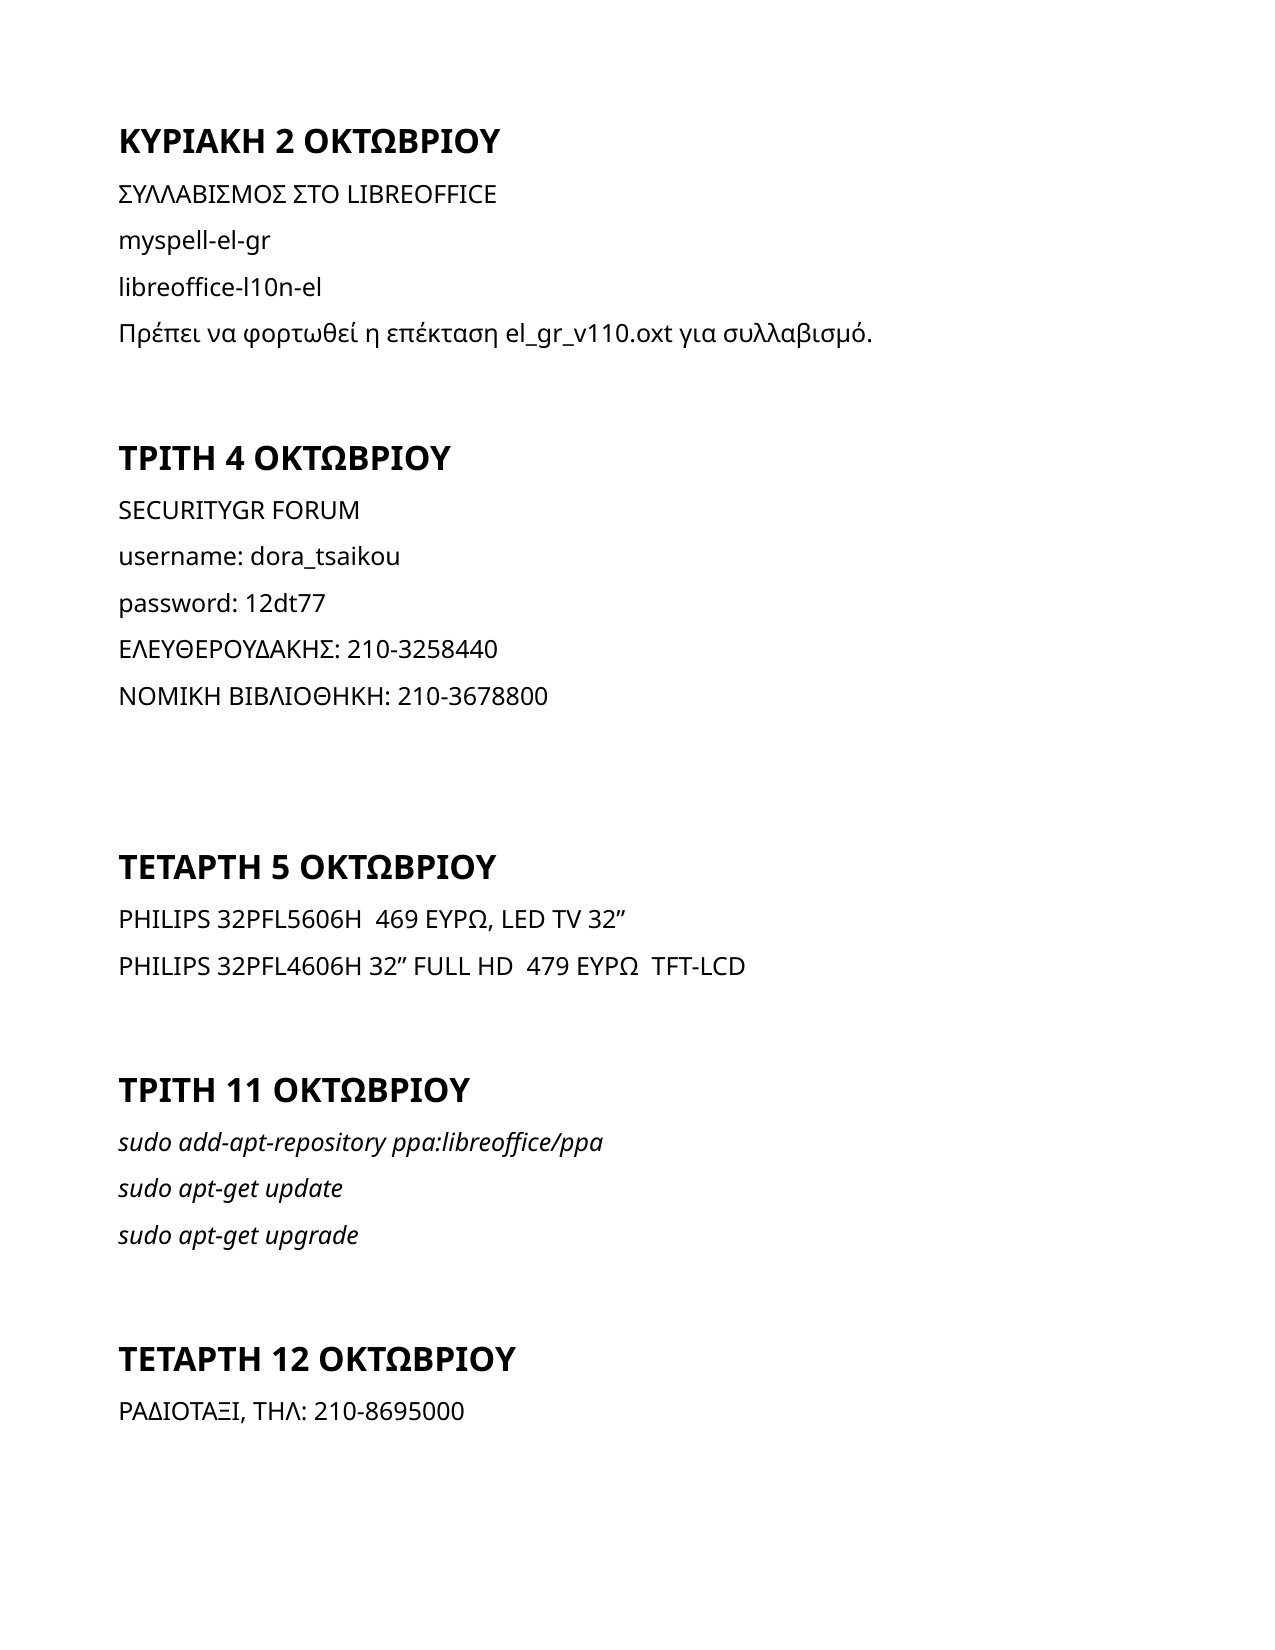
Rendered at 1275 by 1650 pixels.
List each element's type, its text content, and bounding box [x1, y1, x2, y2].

text password: 12dt77 [118, 586, 1157, 619]
text libreoffice-l10n-el [118, 269, 1157, 303]
text ΣΥΛΛΑΒΙΣΜΟΣ ΣΤΟ LIBREOFFICE [118, 176, 1157, 210]
text sudo apt-get update [118, 1171, 1157, 1205]
text ΡΑΔΙΟΤΑΞΙ, ΤΗΛ: 210-8695000 [118, 1394, 1157, 1428]
subtitle ΤΡΙΤΗ 4 ΟΚΤΩΒΡΙΟΥ [118, 434, 1157, 480]
subtitle ΤΕΤΑΡΤΗ 12 ΟΚΤΩΒΡΙΟΥ [118, 1336, 1157, 1381]
text ΝΟΜΙΚΗ ΒΙΒΛΙΟΘΗΚΗ: 210-3678800 [118, 679, 1157, 713]
text Πρέπει να φορτωθεί η επέκταση el_gr_v110.oxt για συλλαβισμό. [118, 316, 1157, 350]
subtitle ΤΕΤΑΡΤΗ 5 ΟΚΤΩΒΡΙΟΥ [118, 843, 1157, 889]
subtitle ΤΡΙΤΗ 11 ΟΚΤΩΒΡΙΟΥ [118, 1066, 1157, 1112]
text myspell-el-gr [118, 223, 1157, 257]
text PHILIPS 32PFL5606H 469 ΕΥΡΩ, LED TV 32” [118, 902, 1157, 936]
text sudo apt-get upgrade [118, 1218, 1157, 1252]
text PHILIPS 32PFL4606H 32” FULL HD 479 ΕΥΡΩ TFT-LCD [118, 948, 1157, 982]
subtitle ΚΥΡΙΑΚΗ 2 ΟΚΤΩΒΡΙΟΥ [118, 118, 1157, 164]
text username: dora_tsaikou [118, 539, 1157, 573]
text SECURITYGR FORUM [118, 492, 1157, 526]
text sudo add-apt-repository ppa:libreoffice/ppa [118, 1124, 1157, 1158]
text ΕΛΕΥΘΕΡΟΥΔΑΚΗΣ: 210-3258440 [118, 632, 1157, 666]
